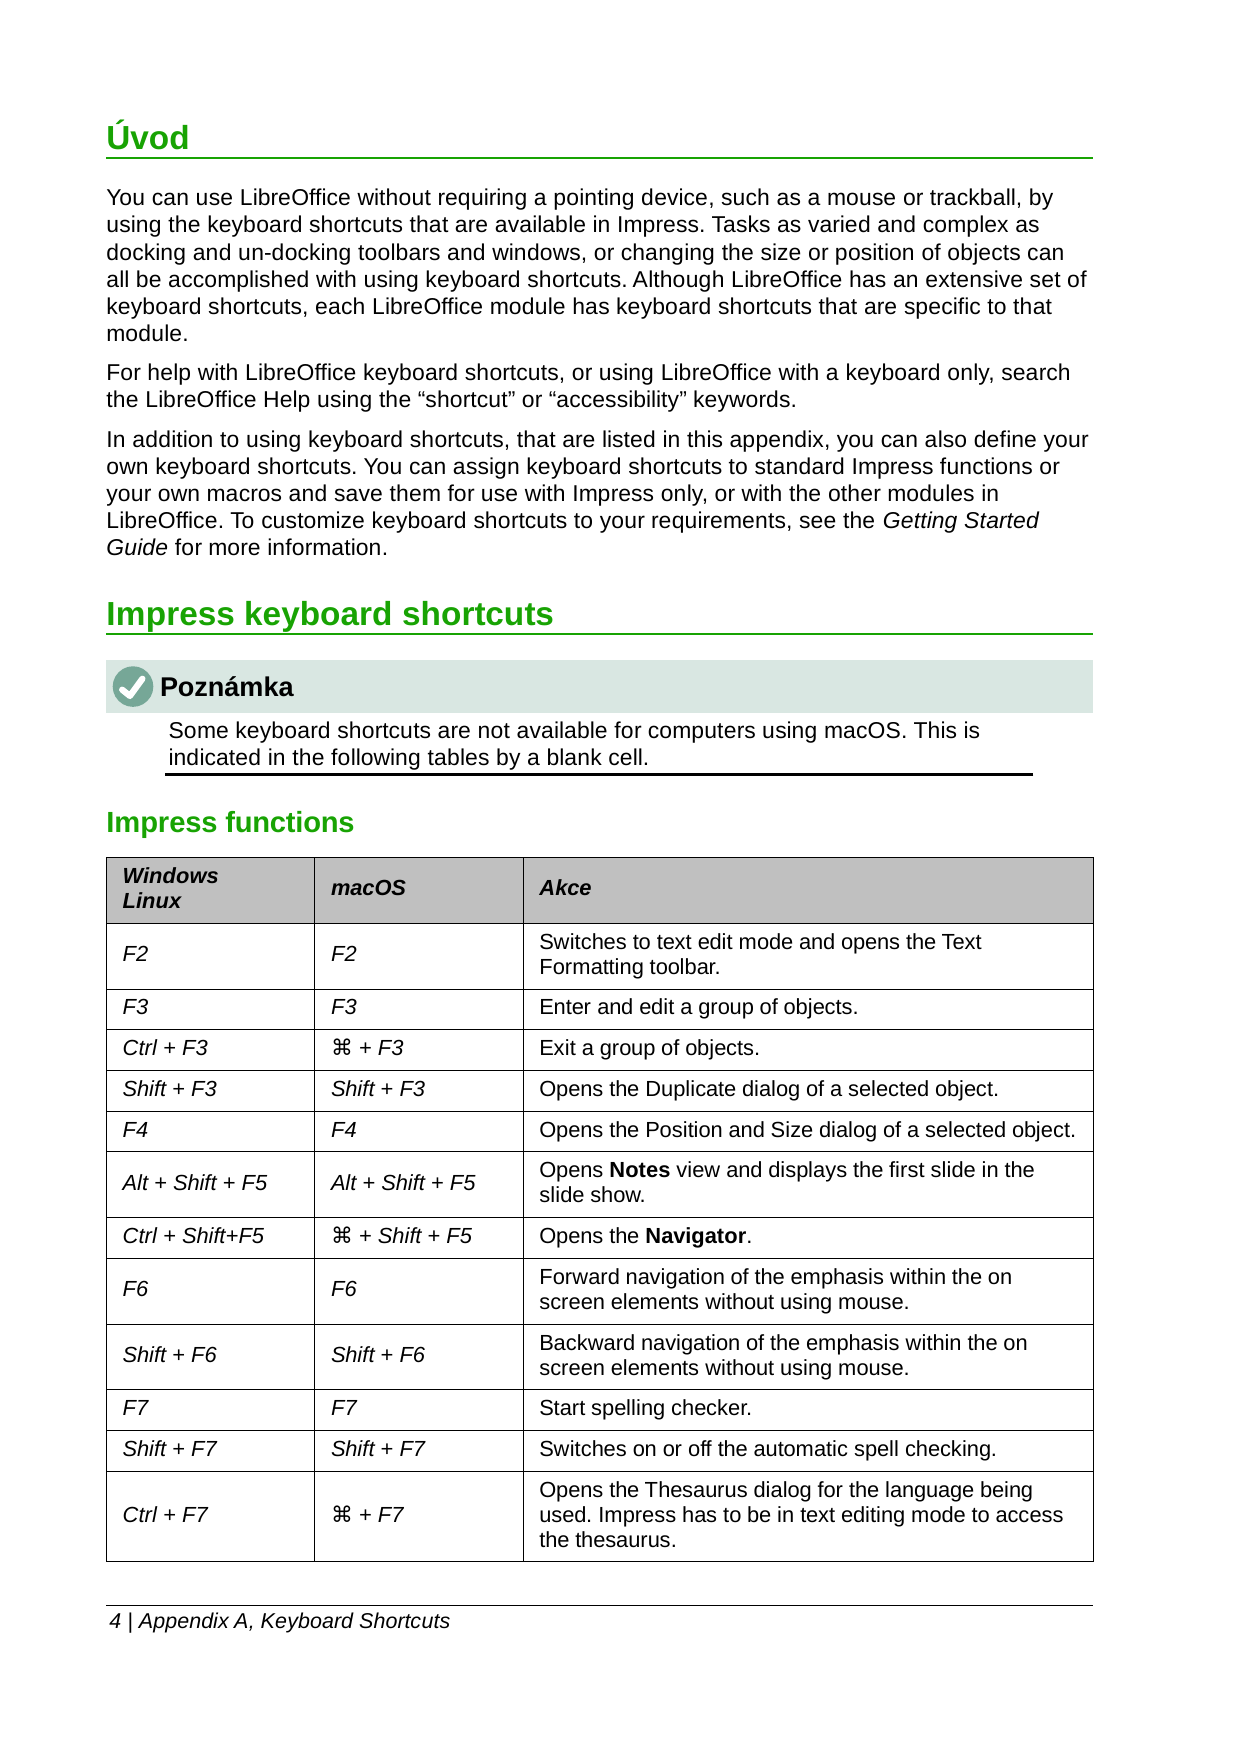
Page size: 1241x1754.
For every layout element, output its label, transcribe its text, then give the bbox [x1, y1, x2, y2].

table_cell Switches to text edit mode and opens the Text Formatting toolbar. [524, 924, 1093, 988]
subtitle Úvod [106, 118, 1093, 157]
table_cell Opens Notes view and displays the first slide in the slide show. [524, 1152, 1093, 1217]
table_cell Alt + Shift + F5 [107, 1152, 314, 1217]
table_header macOS [315, 858, 523, 923]
subtitle Impress functions [106, 805, 1093, 838]
table_cell Enter and edit a group of objects. [524, 990, 1093, 1029]
table_cell F3 [315, 990, 523, 1029]
table_cell Opens the Navigator. [524, 1218, 1093, 1258]
table_cell Exit a group of objects. [524, 1030, 1093, 1070]
table_cell Opens the Thesaurus dialog for the language being used. Impress has to be in text editing mode to access the thesaurus. [524, 1472, 1093, 1561]
table_cell Shift + F7 [315, 1431, 523, 1471]
table_cell Opens the Position and Size dialog of a selected object. [524, 1112, 1093, 1151]
table_cell Start spelling checker. [524, 1390, 1093, 1430]
table_cell Ctrl + F3 [107, 1030, 314, 1070]
table_cell Shift + F6 [107, 1325, 314, 1389]
table_header Akce [524, 858, 1093, 923]
table_cell F7 [315, 1390, 523, 1430]
text You can use LibreOffice without requiring a pointing device, such as a mouse or trackball, by using the keyboard shortcuts that are available in Impress. Tasks as varied and complex as docking and un-docking toolbars and windows, or changing the size or position of objects can all be accomplished with using keyboard shortcuts. Although LibreOffice has an extensive set of keyboard shortcuts, each LibreOffice module has keyboard shortcuts that are specific to that module. [106, 184, 1093, 346]
subtitle Poznámka [106, 660, 1093, 713]
table_header Windows Linux [107, 858, 314, 923]
table_cell Alt + Shift + F5 [315, 1152, 523, 1217]
table_cell ⌘ + F3 [315, 1030, 523, 1070]
table_cell F3 [107, 990, 314, 1029]
table_cell F6 [315, 1259, 523, 1323]
table_cell Forward navigation of the emphasis within the on screen elements without using mouse. [524, 1259, 1093, 1323]
table_cell Backward navigation of the emphasis within the on screen elements without using mouse. [524, 1325, 1093, 1389]
subtitle Impress keyboard shortcuts [106, 594, 1093, 633]
table_cell Switches on or off the automatic spell checking. [524, 1431, 1093, 1471]
table_cell ⌘ + F7 [315, 1472, 523, 1561]
table_cell F4 [107, 1112, 314, 1151]
table_cell F2 [107, 924, 314, 988]
table_cell Shift + F3 [107, 1071, 314, 1111]
text Some keyboard shortcuts are not available for computers using macOS. This is indicated in the following tables by a blank cell. [165, 713, 1033, 773]
table_cell Ctrl + F7 [107, 1472, 314, 1561]
text For help with LibreOffice keyboard shortcuts, or using LibreOffice with a keyboard only, search the LibreOffice Help using the “shortcut” or “accessibility” keywords. [106, 359, 1093, 413]
table_cell Shift + F7 [107, 1431, 314, 1471]
table_cell F6 [107, 1259, 314, 1323]
table_cell Shift + F6 [315, 1325, 523, 1389]
text In addition to using keyboard shortcuts, that are listed in this appendix, you can also define your own keyboard shortcuts. You can assign keyboard shortcuts to standard Impress functions or your own macros and save them for use with Impress only, or with the other modules in LibreOffice. To customize keyboard shortcuts to your requirements, see the Getting Started Guide for more information. [106, 425, 1093, 561]
table_cell F2 [315, 924, 523, 988]
table_cell F7 [107, 1390, 314, 1430]
table_cell Shift + F3 [315, 1071, 523, 1111]
table_cell F4 [315, 1112, 523, 1151]
table_cell Ctrl + Shift+F5 [107, 1218, 314, 1258]
table_cell Opens the Duplicate dialog of a selected object. [524, 1071, 1093, 1111]
table_cell ⌘ + Shift + F5 [315, 1218, 523, 1258]
